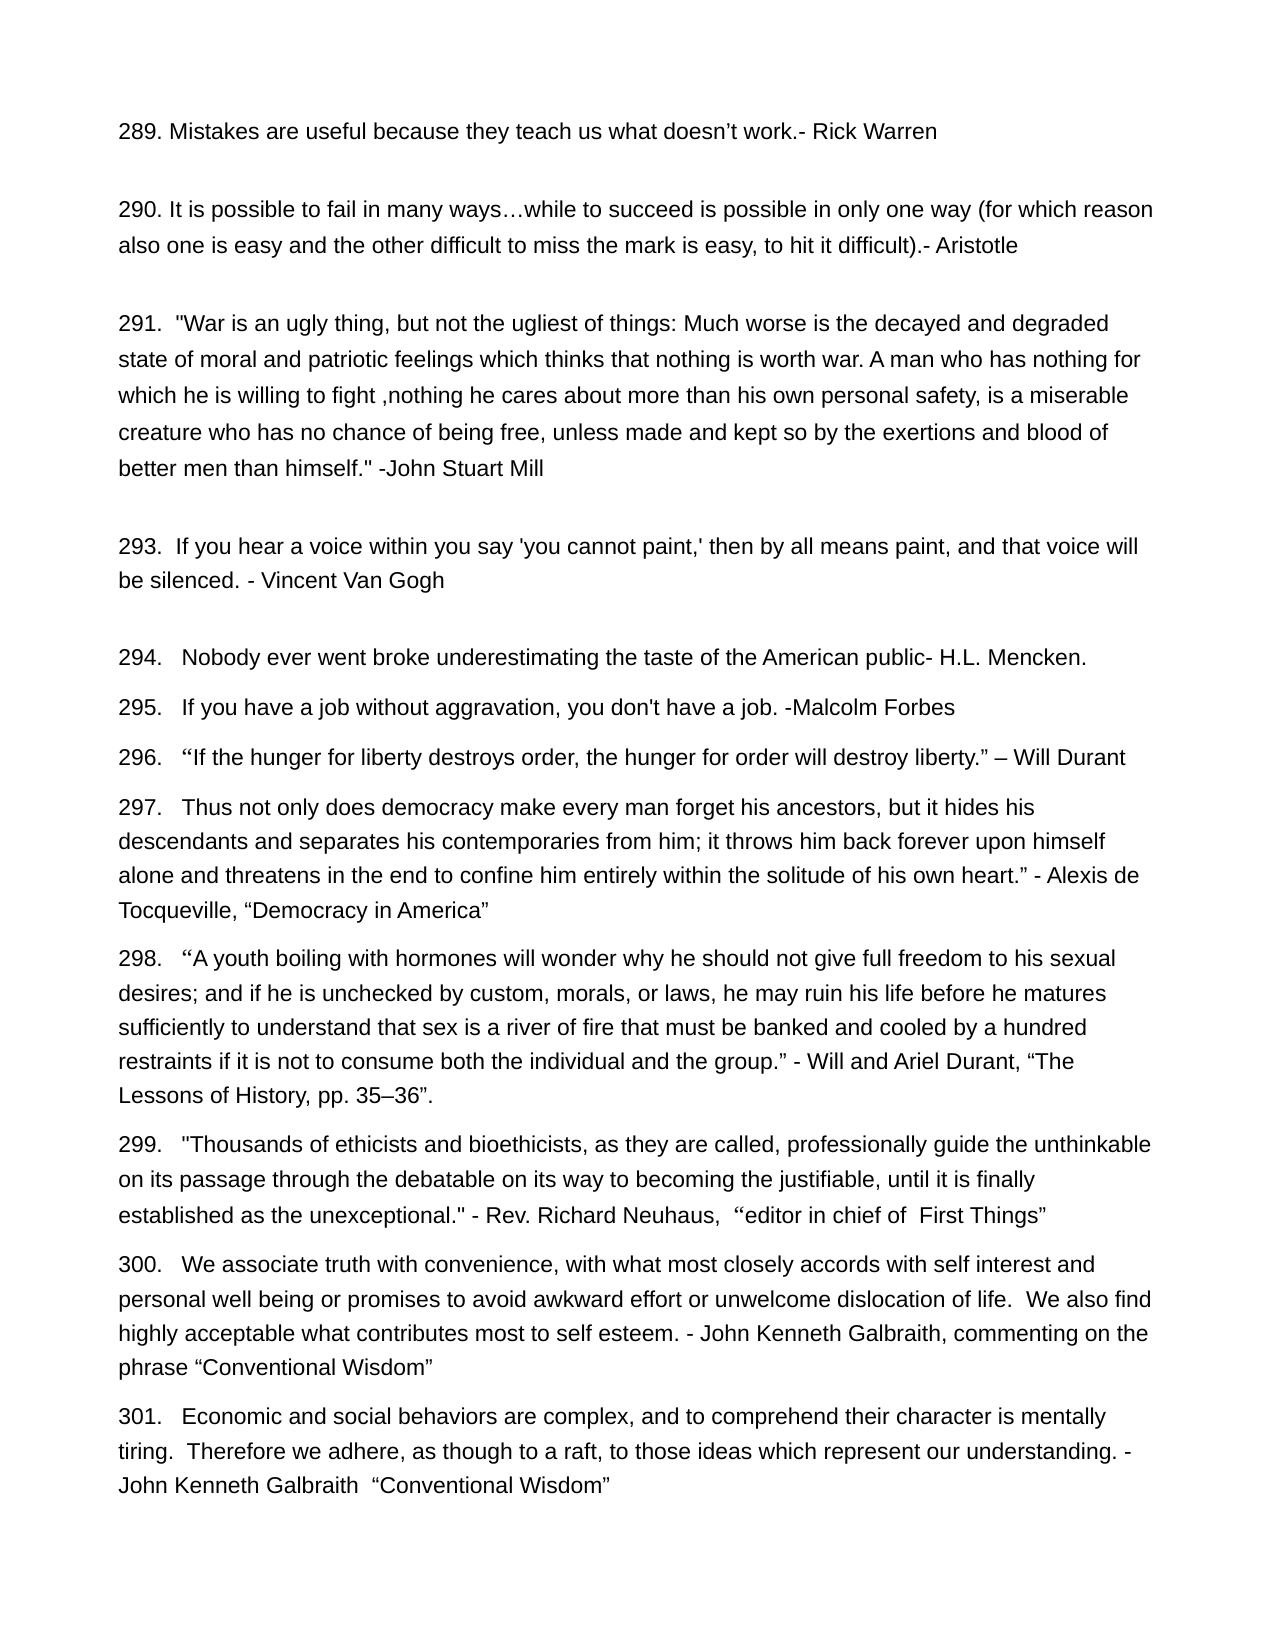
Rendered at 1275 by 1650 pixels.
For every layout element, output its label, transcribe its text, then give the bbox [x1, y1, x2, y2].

text 291. "War is an ugly thing, but not the ugliest of things: Much worse is the decayed and degraded state of moral and patriotic feelings which thinks that nothing is worth war. A man who has nothing for which he is willing to fight ,nothing he cares about more than his own personal safety, is a miserable creature who has no chance of being free, unless made and kept so by the exertions and blood of better men than himself." -John Stuart Mill [118, 310, 1157, 481]
text 290. It is possible to fail in many ways…while to succeed is possible in only one way (for which reason also one is easy and the other difficult to miss the mark is easy, to hit it difficult).- Aristotle [118, 196, 1157, 258]
text 295. If you have a job without aggravation, you don't have a job. -Malcolm Forbes [118, 692, 1157, 721]
text 289. Mistakes are useful because they teach us what doesn’t work.- Rick Warren [118, 118, 1157, 144]
text 297. Thus not only does democracy make every man forget his ancestors, but it hides his descendants and separates his contemporaries from him; it throws him back forever upon himself alone and threatens in the end to confine him entirely within the solitude of his own heart.” - Alexis de Tocqueville, “Democracy in America” [118, 792, 1157, 923]
text 300. We associate truth with convenience, with what most closely accords with self interest and personal well being or promises to avoid awkward effort or unwelcome dislocation of life. We also find highly acceptable what contributes most to self esteem. - John Kenneth Galbraith, commenting on the phrase “Conventional Wisdom” [118, 1249, 1157, 1381]
text 298. “A youth boiling with hormones will wonder why he should not give full freedom to his sexual desires; and if he is unchecked by custom, morals, or laws, he may ruin his life before he matures sufficiently to understand that sex is a river of fire that must be banked and cooled by a hundred restraints if it is not to consume both the individual and the group.” - Will and Ariel Durant, “The Lessons of History, pp. 35–36”. [118, 943, 1157, 1109]
text 293. If you hear a voice within you say 'you cannot paint,' then by all means paint, and that voice will be silenced. - Vincent Van Gogh [118, 533, 1157, 593]
text 296. “If the hunger for liberty destroys order, the hunger for order will destroy liberty.” – Will Durant [118, 742, 1157, 771]
text 299. "Thousands of ethicists and bioethicists, as they are called, professionally guide the unthinkable on its passage through the debatable on its way to becoming the justifiable, until it is finally established as the unexceptional." - Rev. Richard Neuhaus, “editor in chief of First Things” [118, 1129, 1157, 1228]
text 294. Nobody ever went broke underestimating the taste of the American public- H.L. Mencken. [118, 642, 1157, 671]
text 301. Economic and social behaviors are complex, and to comprehend their character is mentally tiring. Therefore we adhere, as though to a raft, to those ideas which represent our understanding. - John Kenneth Galbraith “Conventional Wisdom” [118, 1401, 1157, 1498]
